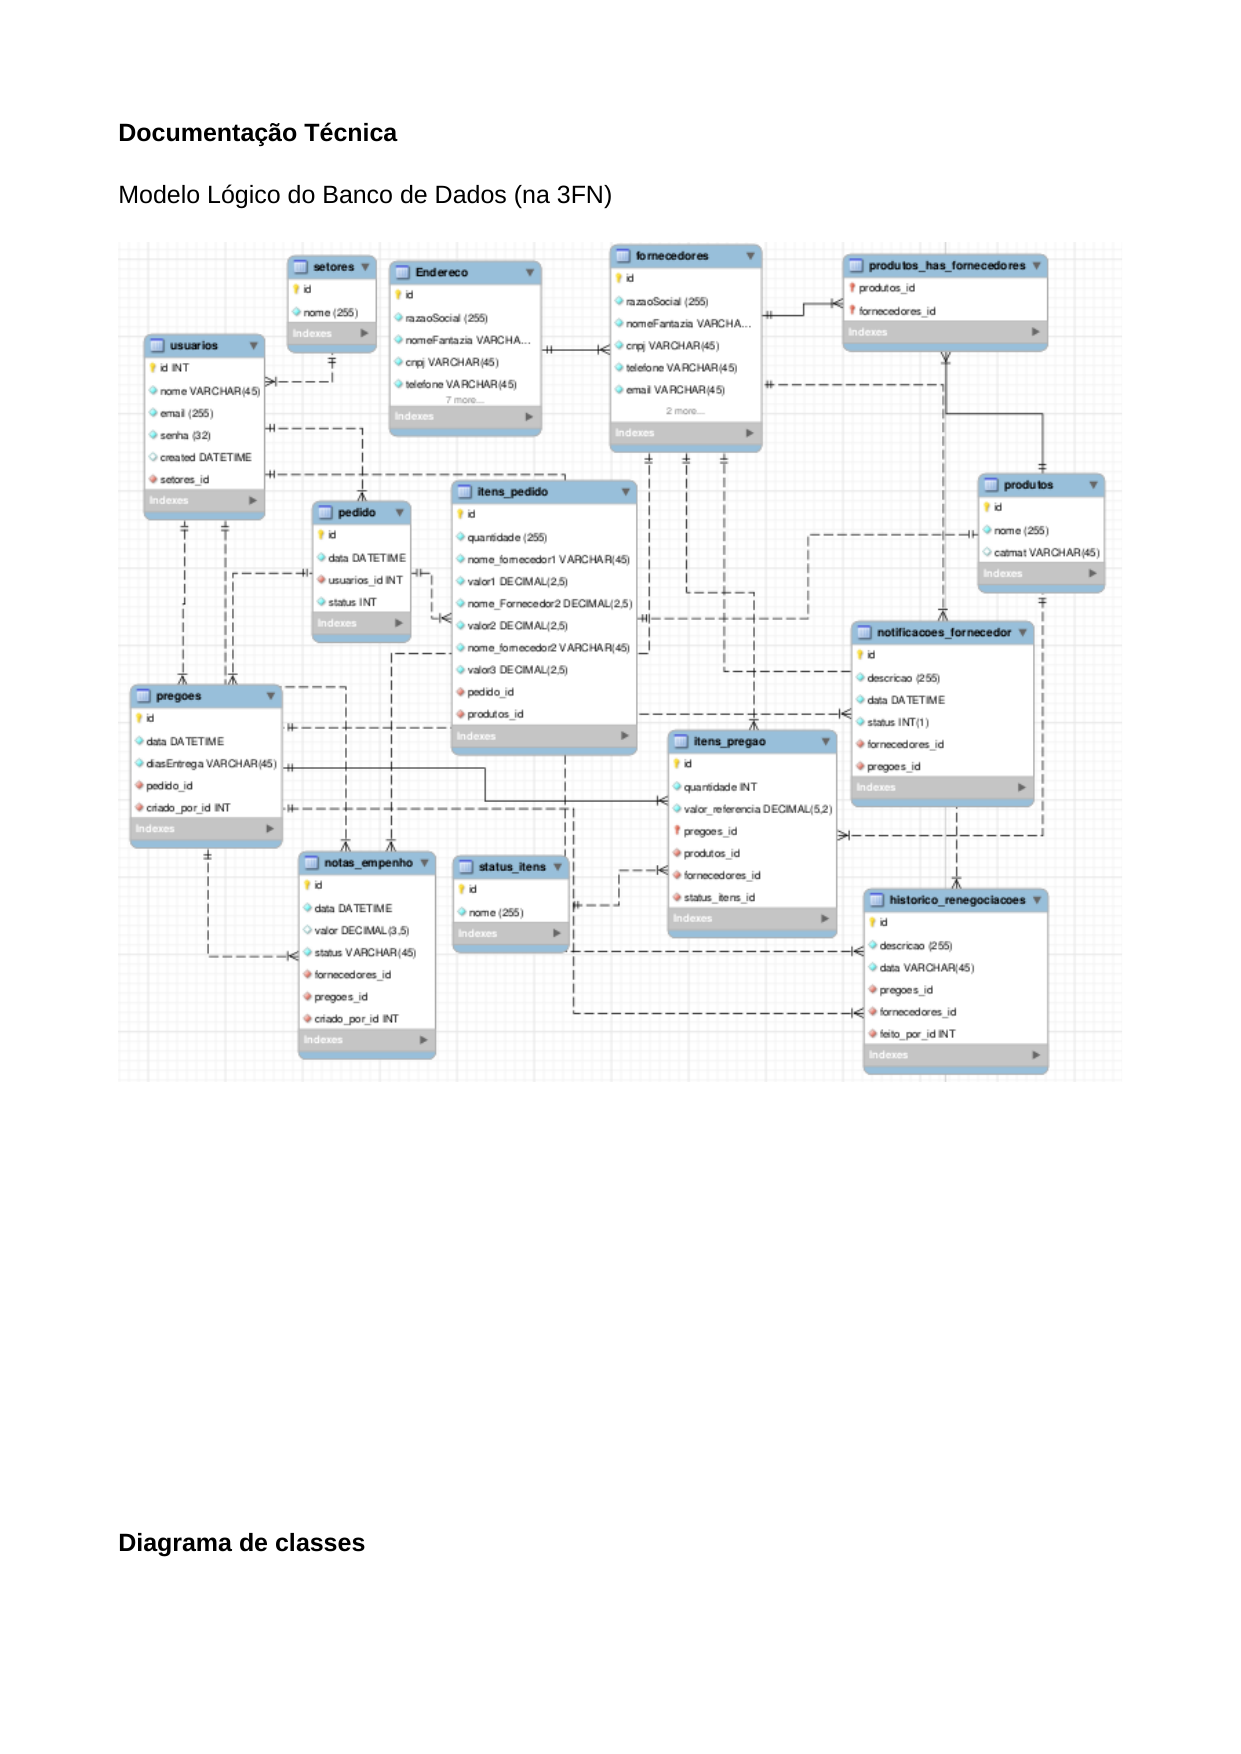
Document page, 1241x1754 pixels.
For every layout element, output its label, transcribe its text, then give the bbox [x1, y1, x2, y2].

text Documentação Técnica [118, 118, 1122, 147]
picture [118, 242, 1123, 1082]
text Modelo Lógico do Banco de Dados (na 3FN) [118, 180, 1122, 209]
text Diagrama de classes [118, 1528, 1122, 1556]
